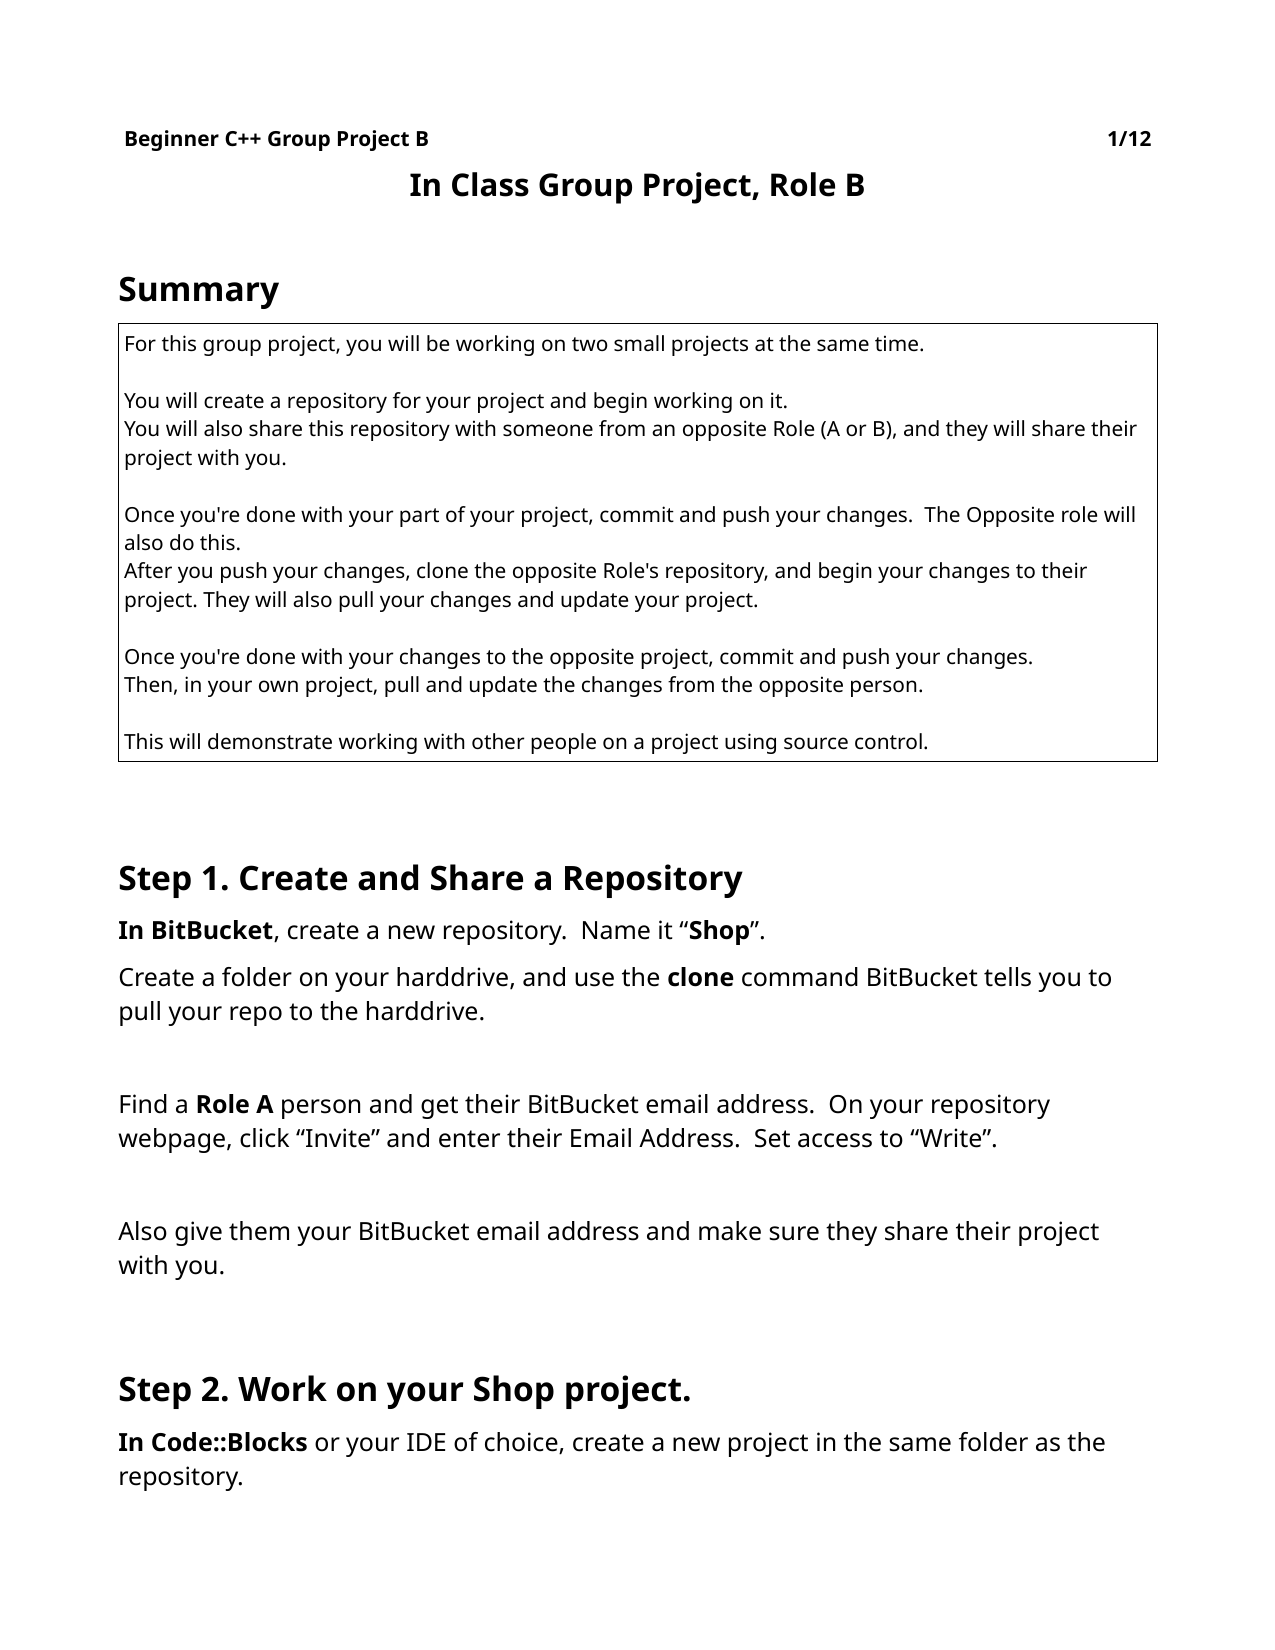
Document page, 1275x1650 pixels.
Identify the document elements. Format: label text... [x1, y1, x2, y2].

text In BitBucket, create a new repository. Name it “Shop”. [118, 913, 1157, 947]
text In Class Group Project, Role B [118, 163, 1157, 206]
text Also give them your BitBucket email address and make sure they share their project with you. [118, 1214, 1157, 1282]
text In Code::Blocks or your IDE of choice, create a new project in the same folder as the repository. [118, 1424, 1157, 1492]
subtitle Step 2. Work on your Shop project. [118, 1366, 1157, 1412]
text Create a folder on your harddrive, and use the clone command BitBucket tells you to pull your repo to the harddrive. [118, 959, 1157, 1028]
table_header For this group project, you will be working on two small projects at the same time. You will create a repository for your project and begin working on it. You will also share this repository with someone from an opposite Role (A or B), and they will share their project with you. Once you're done with your part of your project, commit and push your changes. The Opposite role will also do this. After you push your changes, clone the opposite Role's repository, and begin your changes to their project. They will also pull your changes and update your project. Once you're done with your changes to the opposite project, commit and push your changes. Then, in your own project, pull and update the changes from the opposite person. This will demonstrate working with other people on a project using source control. [119, 324, 1157, 761]
text Find a Role A person and get their BitBucket email address. On your repository webpage, click “Invite” and enter their Email Address. Set access to “Write”. [118, 1087, 1157, 1155]
subtitle Step 1. Create and Share a Repository [118, 855, 1157, 900]
subtitle Summary [118, 265, 1157, 311]
